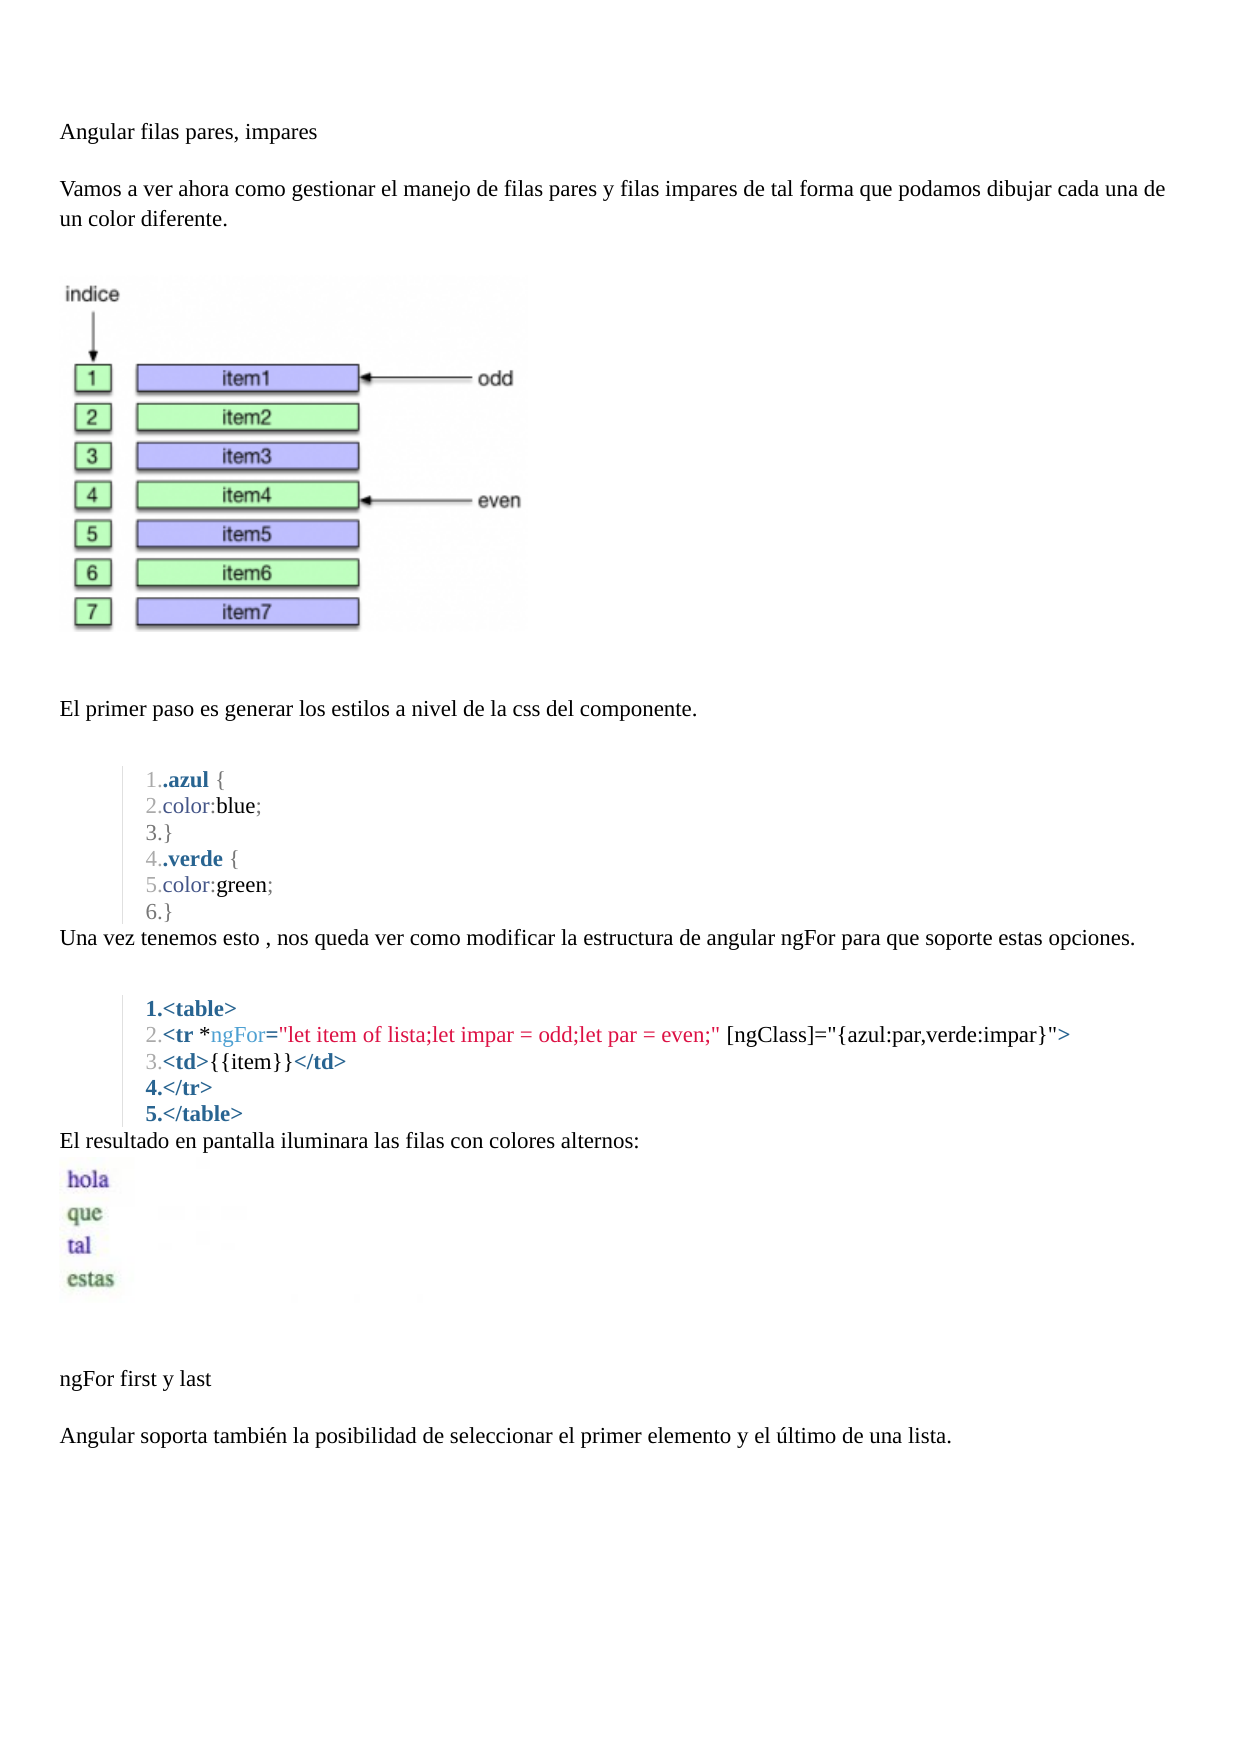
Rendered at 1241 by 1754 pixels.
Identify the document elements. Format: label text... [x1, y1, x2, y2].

picture [59, 275, 529, 632]
list <table> [123, 995, 1170, 1021]
list } [123, 819, 1170, 845]
list <td>{{item}}</td> [123, 1048, 1170, 1074]
subtitle ngFor first y last [59, 1366, 1170, 1392]
text Angular soporta también la posibilidad de seleccionar el primer elemento y el último de una lista. [59, 1422, 1170, 1448]
subtitle Angular filas pares, impares [59, 118, 1170, 144]
list color:blue; [123, 792, 1170, 819]
text El primer paso es generar los estilos a nivel de la css del componente. [59, 695, 1170, 722]
text Una vez tenemos esto , nos queda ver como modificar la estructura de angular ngFor para que soporte estas opciones. [59, 924, 1170, 951]
list </table> [123, 1100, 1170, 1127]
text Vamos a ver ahora como gestionar el manejo de filas pares y filas impares de tal forma que podamos dibujar cada una de un color diferente. [59, 175, 1170, 231]
list .verde { [123, 845, 1170, 871]
list </tr> [123, 1074, 1170, 1100]
list <tr *ngFor="let item of lista;let impar = odd;let par = even;" [ngClass]="{azul:par,verde:impar}"> [123, 1021, 1170, 1048]
list color:green; [123, 871, 1170, 898]
picture [59, 1157, 529, 1303]
text El resultado en pantalla iluminara las filas con colores alternos: [59, 1127, 1170, 1321]
list } [123, 898, 1170, 924]
list .azul { [123, 766, 1170, 792]
